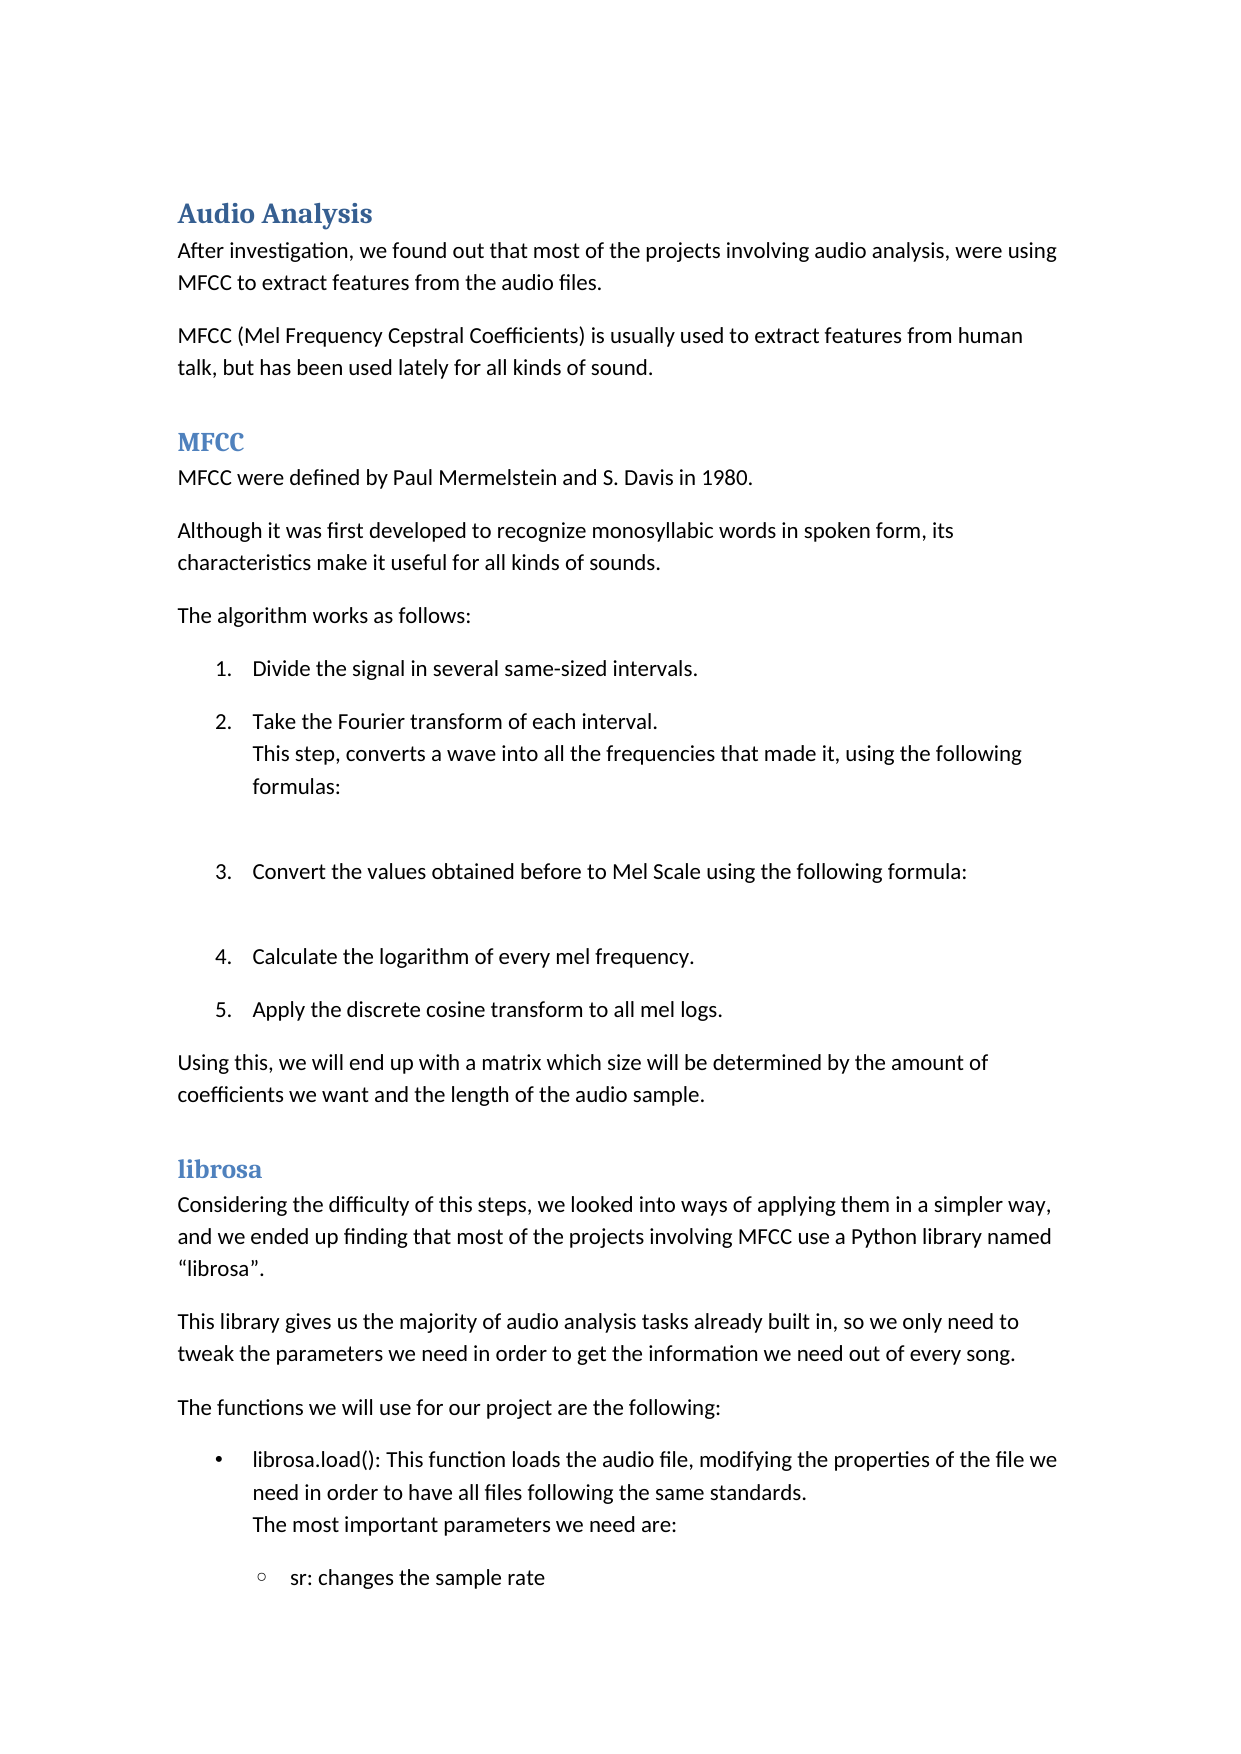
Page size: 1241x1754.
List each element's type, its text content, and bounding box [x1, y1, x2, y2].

list sr: changes the sample rate [252, 1563, 1063, 1591]
text Although it was first developed to recognize monosyllabic words in spoken form, its characteristics make it useful for all kinds of sounds. [177, 516, 1063, 576]
list Calculate the logarithm of every mel frequency. [215, 942, 1063, 970]
subtitle MFCC [177, 427, 1063, 458]
subtitle librosa [177, 1154, 1063, 1185]
list Apply the discrete cosine transform to all mel logs. [215, 995, 1063, 1023]
text The algorithm works as follows: [177, 601, 1063, 629]
list Take the Fourier transform of each interval. This step, converts a wave into all the frequencies that made it, using the following formulas: [215, 707, 1063, 832]
text MFCC were defined by Paul Mermelstein and S. Davis in 1980. [177, 463, 1063, 491]
list librosa.load(): This function loads the audio file, modifying the properties of the file we need in order to have all files following the same standards. The most important parameters we need are: [215, 1446, 1063, 1538]
subtitle Audio Analysis [177, 198, 1063, 231]
text MFCC (Mel Frequency Cepstral Coefficients) is usually used to extract features from human talk, but has been used lately for all kinds of sound. [177, 321, 1063, 382]
list Divide the signal in several same-sized intervals. [215, 654, 1063, 682]
text Using this, we will end up with a matrix which size will be determined by the amount of coefficients we want and the length of the audio sample. [177, 1048, 1063, 1108]
text Considering the difficulty of this steps, we looked into ways of applying them in a simpler way, and we ended up finding that most of the projects involving MFCC use a Python library named “librosa”. [177, 1190, 1063, 1282]
text The functions we will use for our project are the following: [177, 1393, 1063, 1421]
text After investigation, we found out that most of the projects involving audio analysis, were using MFCC to extract features from the audio files. [177, 236, 1063, 296]
text This library gives us the majority of audio analysis tasks already built in, so we only need to tweak the parameters we need in order to get the information we need out of every song. [177, 1307, 1063, 1368]
list Convert the values obtained before to Mel Scale using the following formula: [215, 857, 1063, 917]
